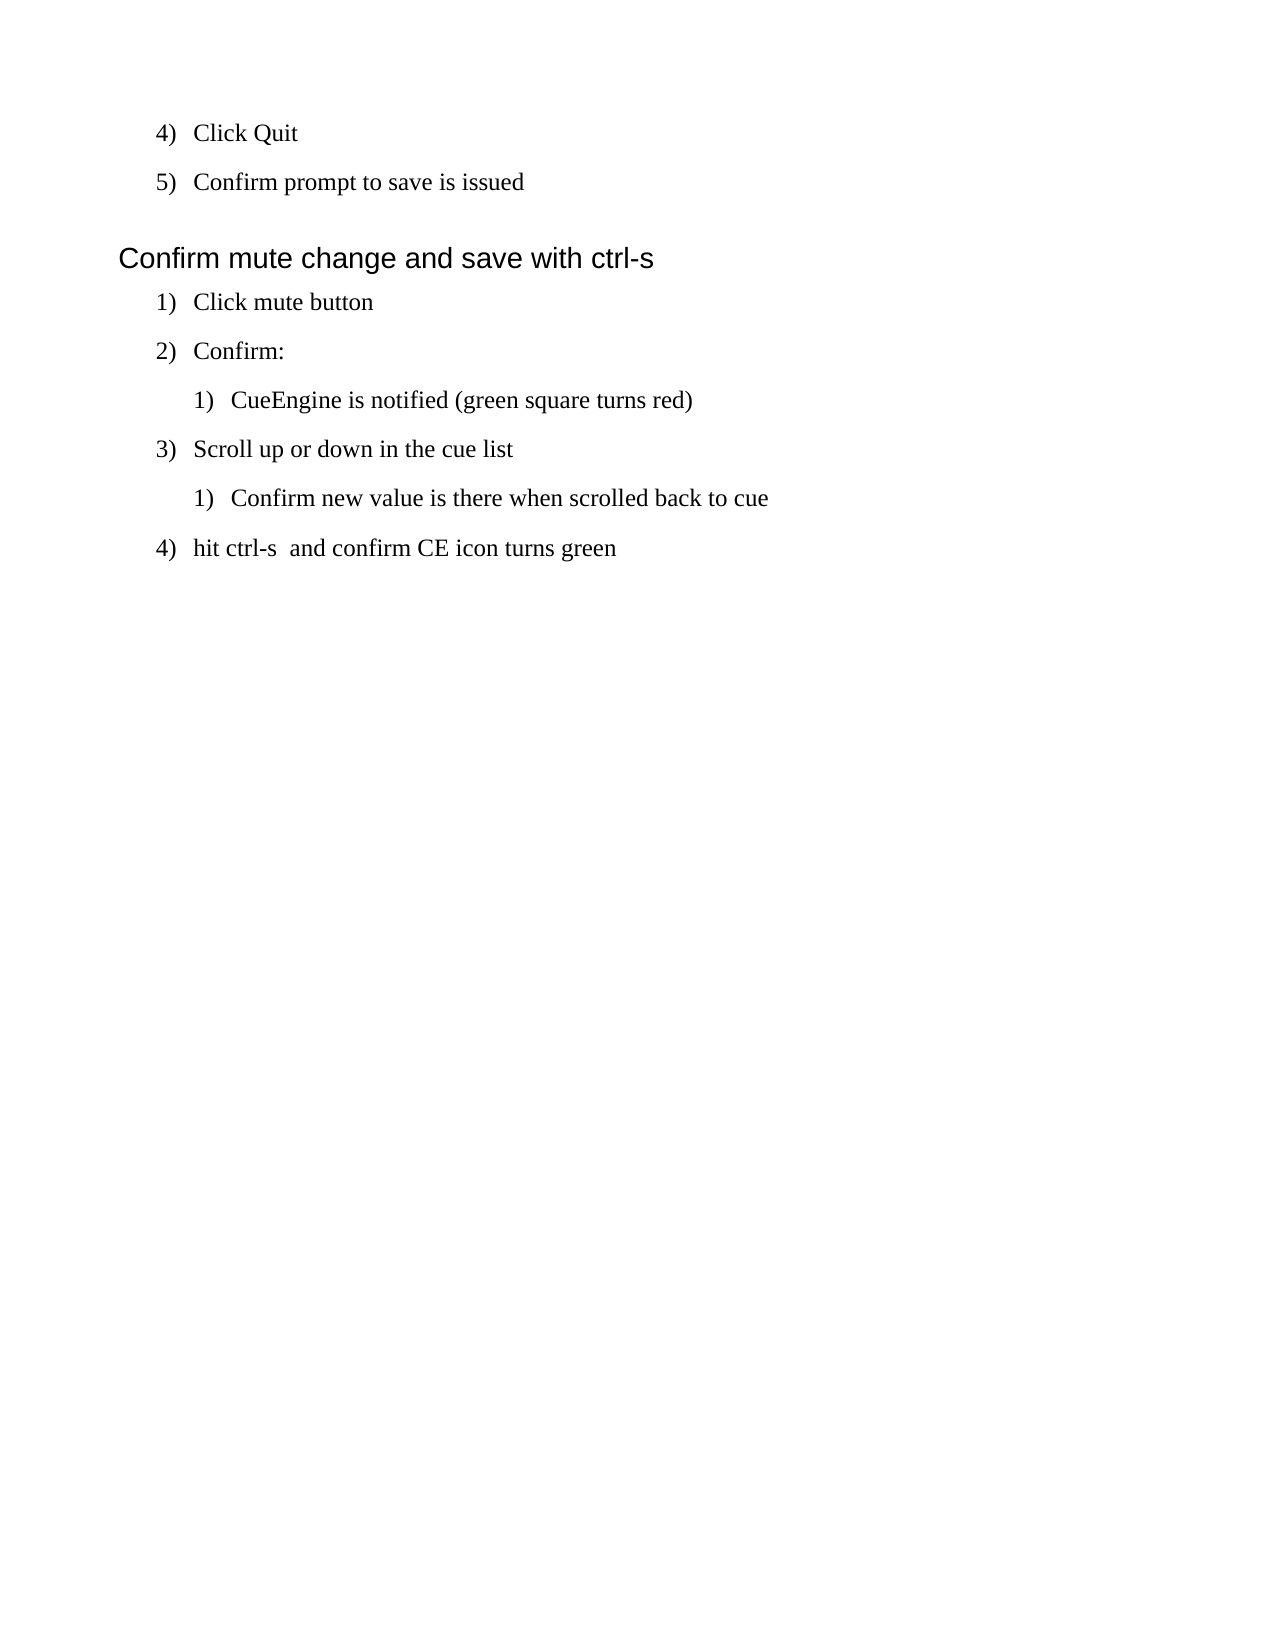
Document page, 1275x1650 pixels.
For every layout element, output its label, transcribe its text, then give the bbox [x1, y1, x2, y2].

list Confirm new value is there when scrolled back to cue [193, 483, 1157, 512]
subtitle Confirm mute change and save with ctrl-s [118, 241, 1157, 275]
list Confirm: [156, 336, 1157, 365]
list hit ctrl-s and confirm CE icon turns green [156, 533, 1157, 561]
list Click Quit [156, 118, 1157, 147]
list Click mute button [156, 287, 1157, 316]
list CueEngine is notified (green square turns red) [193, 385, 1157, 414]
list Scroll up or down in the cue list [156, 434, 1157, 463]
list Confirm prompt to save is issued [156, 167, 1157, 196]
